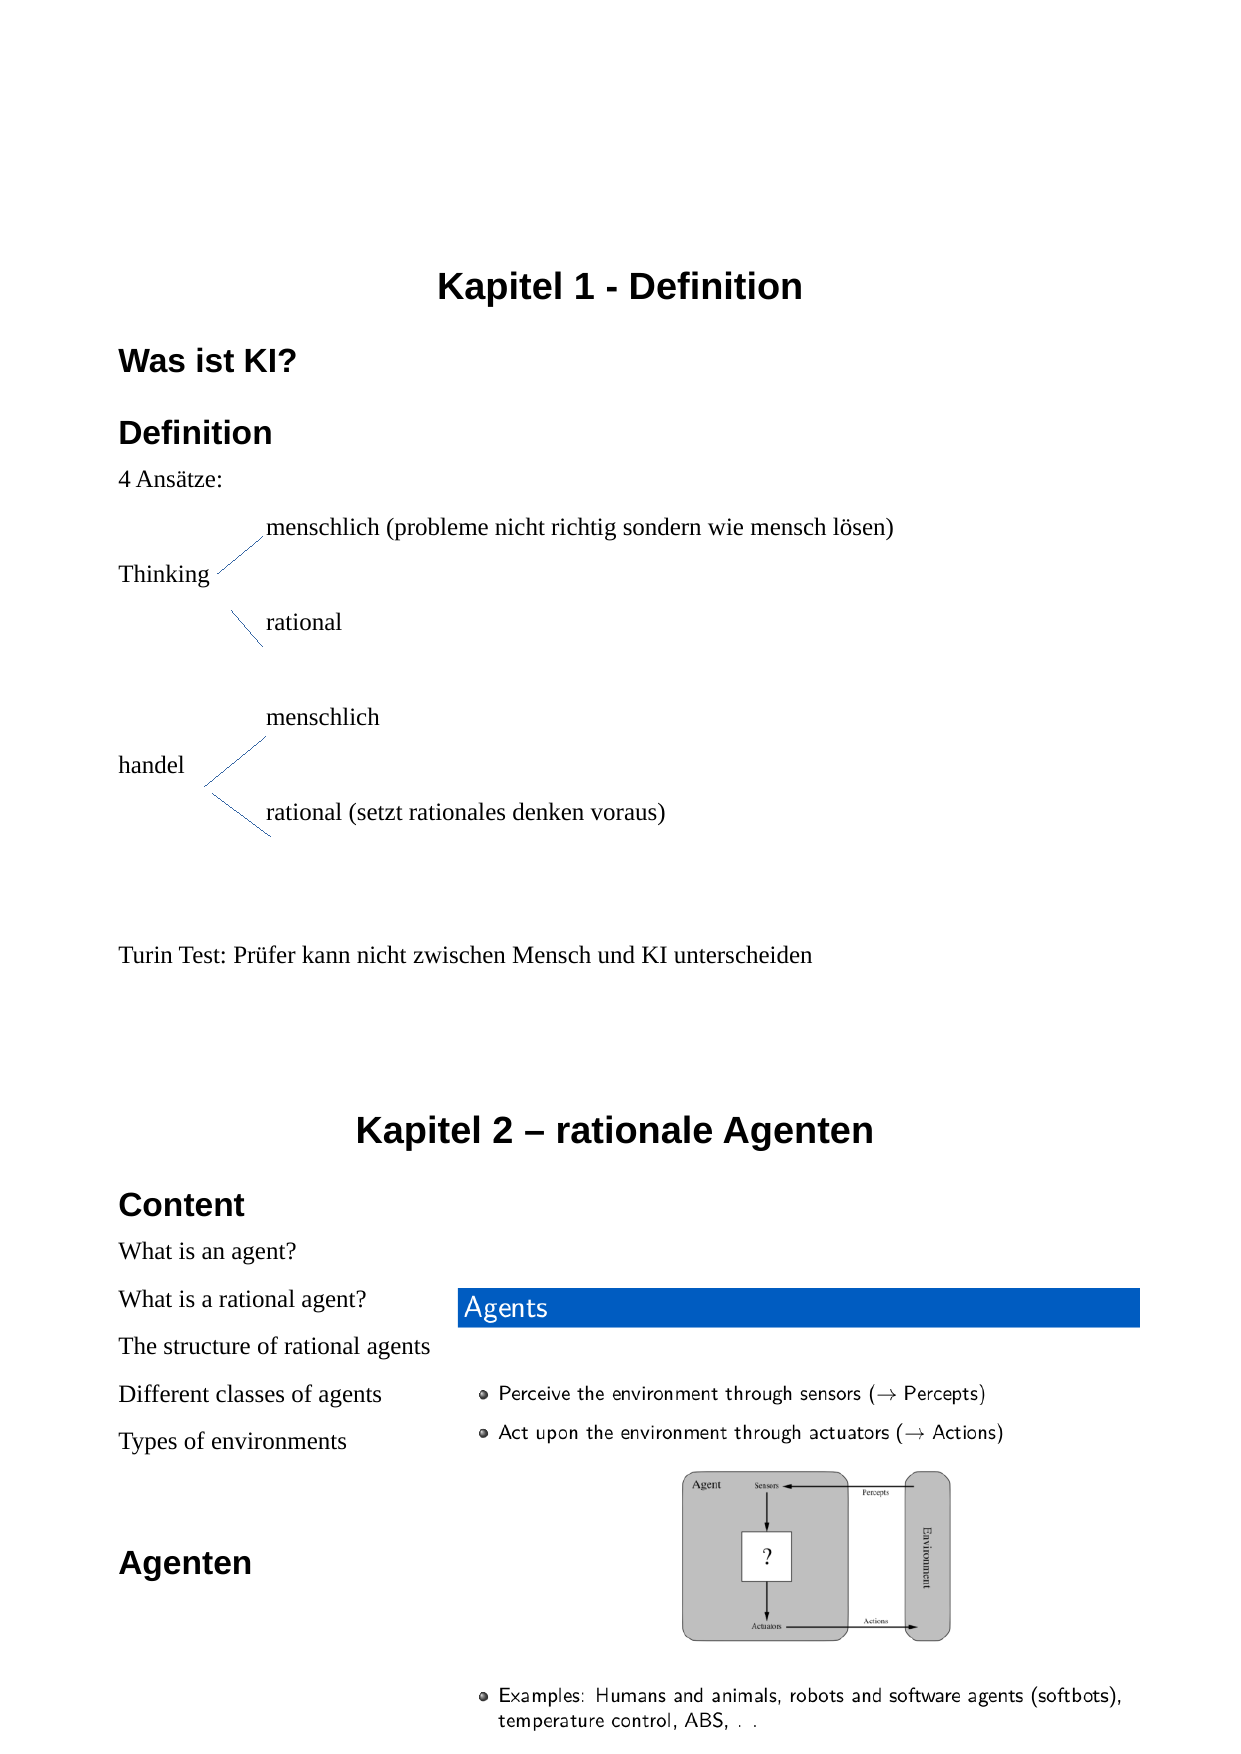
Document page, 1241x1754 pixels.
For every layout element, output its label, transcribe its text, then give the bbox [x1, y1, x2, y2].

text What is an agent? [118, 1236, 1122, 1265]
text handel [118, 750, 1122, 778]
text menschlich [118, 702, 1122, 731]
text menschlich (probleme nicht richtig sondern wie mensch lösen) [118, 512, 1122, 540]
text Different classes of agents [118, 1379, 457, 1408]
text Turin Test: Prüfer kann nicht zwischen Mensch und KI unterscheiden [118, 940, 1122, 969]
text The structure of rational agents [118, 1331, 457, 1360]
text rational [118, 607, 1122, 636]
subtitle Agenten [118, 1542, 457, 1581]
subtitle Kapitel 2 – rationale Agenten [118, 1108, 1122, 1152]
text What is a rational agent? [118, 1284, 1122, 1312]
text Thinking [118, 559, 1122, 588]
subtitle Was ist KI? [118, 341, 1122, 379]
text rational (setzt rationales denken voraus) [118, 797, 1122, 826]
subtitle Kapitel 1 - Definition [118, 264, 1122, 308]
subtitle Content [118, 1185, 1122, 1223]
text 4 Ansätze: [118, 464, 1122, 493]
text Types of environments [118, 1426, 457, 1455]
subtitle Definition [118, 413, 1122, 452]
picture [457, 1288, 1140, 1754]
